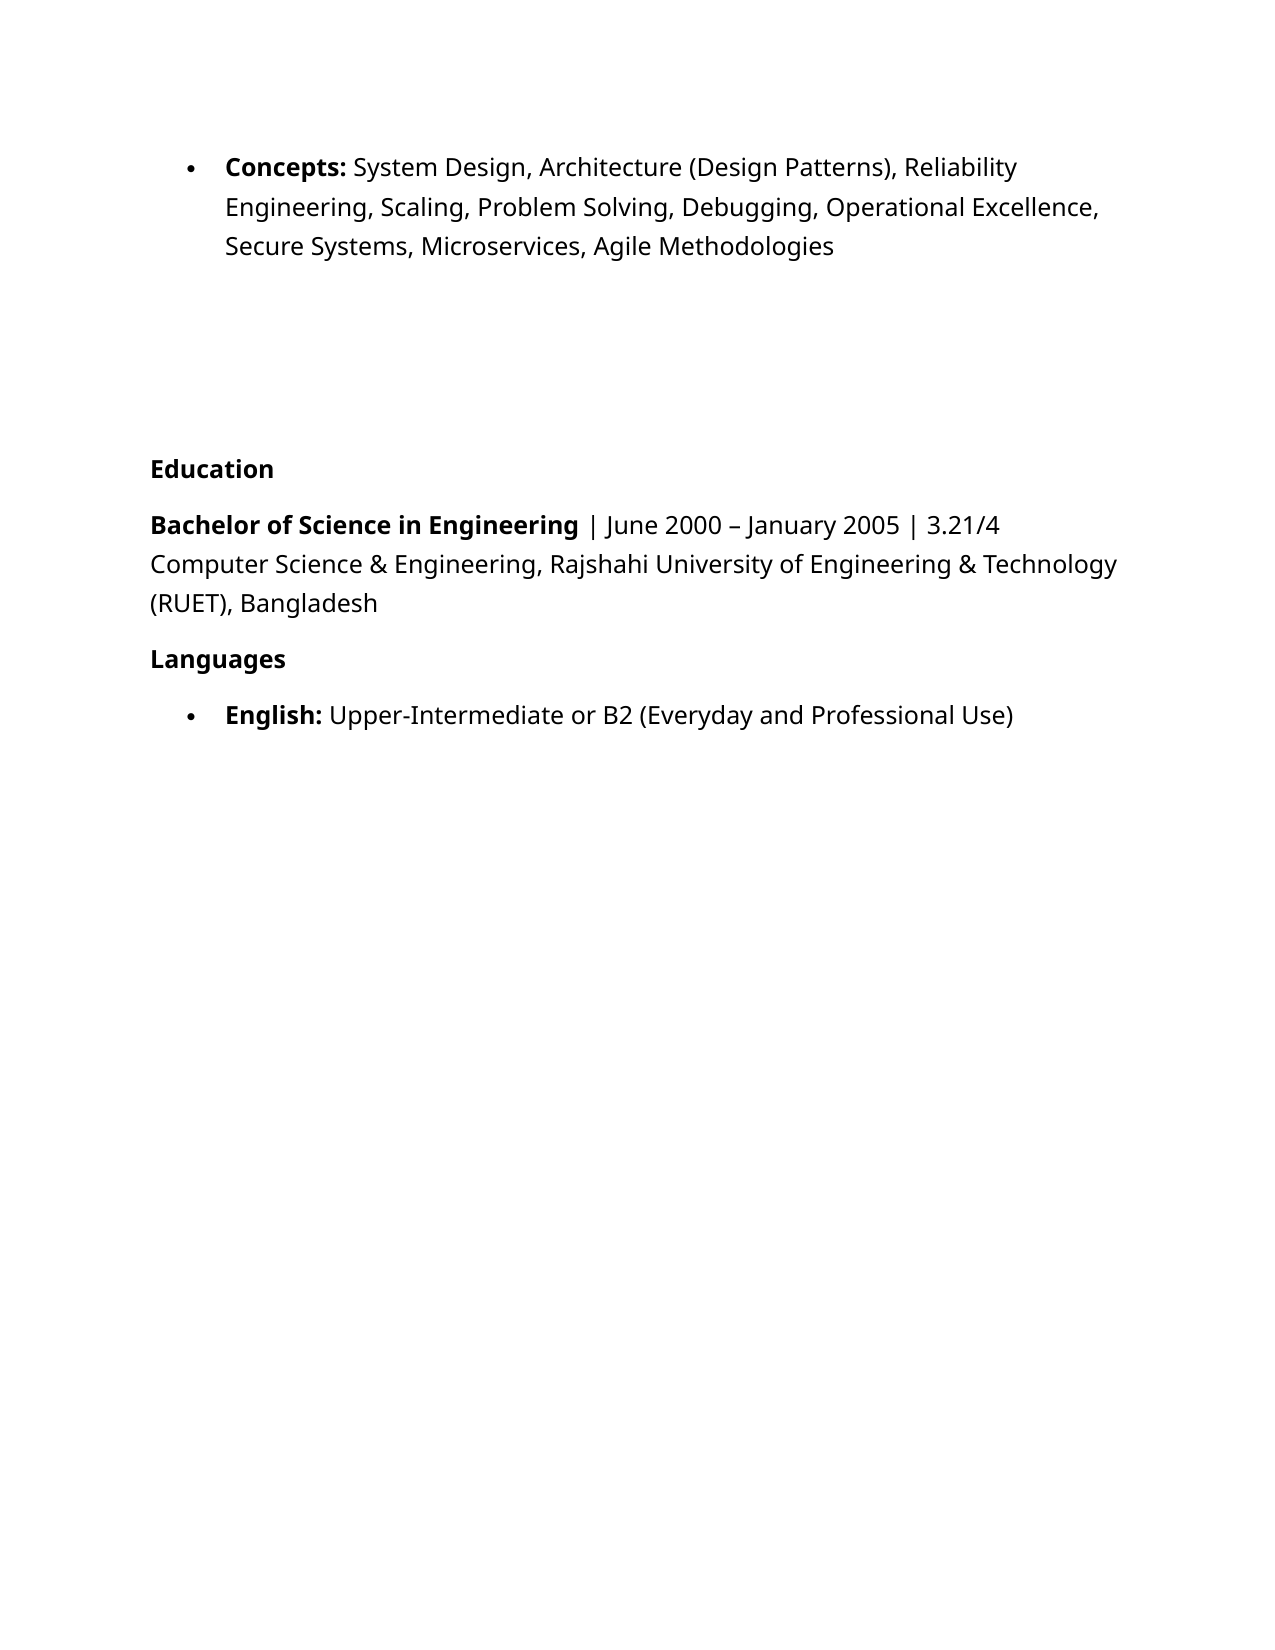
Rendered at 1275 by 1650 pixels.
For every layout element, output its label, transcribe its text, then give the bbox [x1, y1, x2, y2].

text Languages [150, 642, 1125, 676]
text Bachelor of Science in Engineering | June 2000 – January 2005 | 3.21/4 Computer Science & Engineering, Rajshahi University of Engineering & Technology (RUET), Bangladesh [150, 507, 1125, 620]
text Education [150, 452, 1125, 486]
list English: Upper-Intermediate or B2 (Everyday and Professional Use) [187, 697, 1125, 732]
list Concepts: System Design, Architecture (Design Patterns), Reliability Engineering, Scaling, Problem Solving, Debugging, Operational Excellence, Secure Systems, Microservices, Agile Methodologies [187, 150, 1125, 262]
